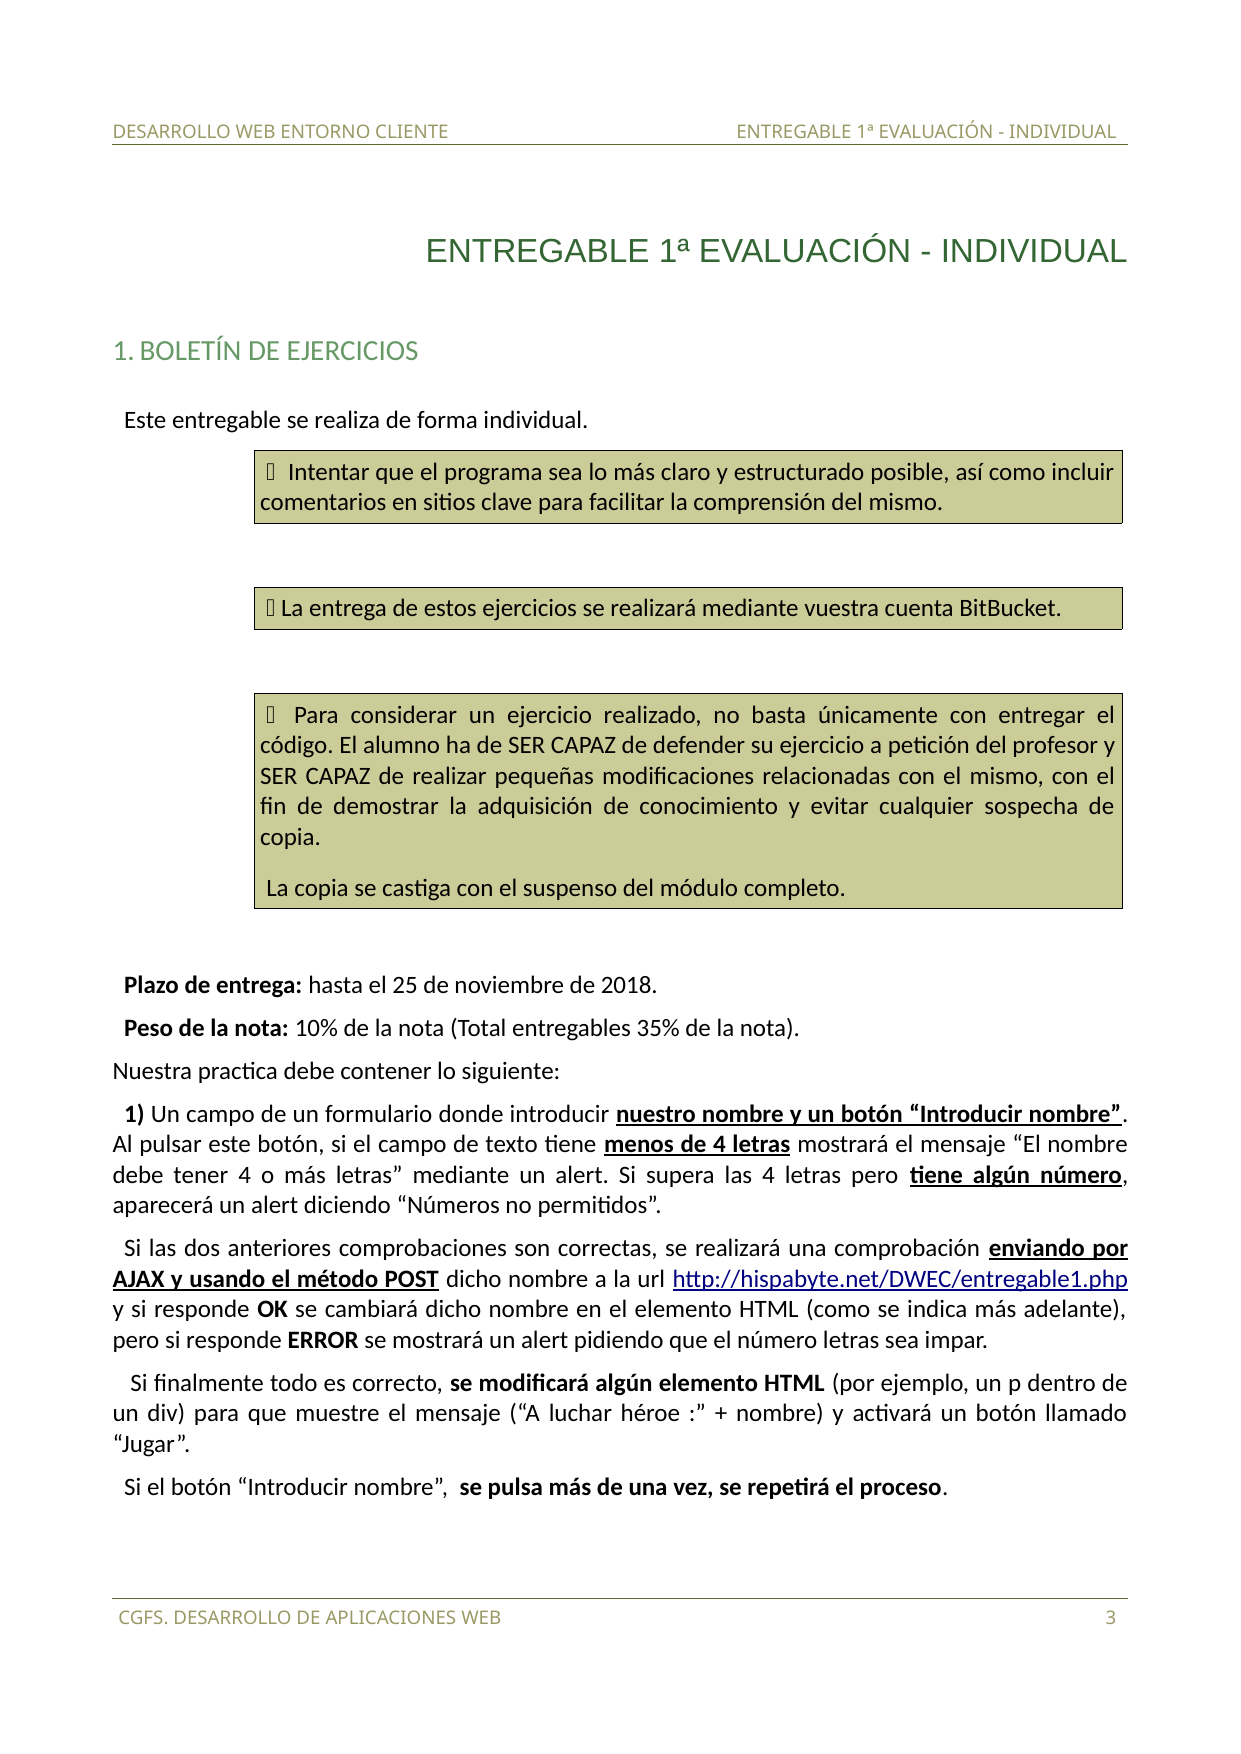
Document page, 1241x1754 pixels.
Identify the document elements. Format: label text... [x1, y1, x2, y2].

text  La entrega de estos ejercicios se realizará mediante vuestra cuenta BitBucket. [255, 588, 1122, 629]
text  Intentar que el programa sea lo más claro y estructurado posible, así como incluir comentarios en sitios clave para facilitar la comprensión del mismo. [255, 451, 1122, 523]
text La copia se castiga con el suspenso del módulo completo. [255, 866, 1122, 908]
text Si el botón “Introducir nombre”, se pulsa más de una vez, se repetirá el proceso. [112, 1471, 1128, 1501]
text Este entregable se realiza de forma individual. [112, 404, 1128, 434]
text Peso de la nota: 10% de la nota (Total entregables 35% de la nota). [112, 1012, 1128, 1043]
text  Para considerar un ejercicio realizado, no basta únicamente con entregar el código. El alumno ha de SER CAPAZ de defender su ejercicio a petición del profesor y SER CAPAZ de realizar pequeñas modificaciones relacionadas con el mismo, con el fin de demostrar la adquisición de conocimiento y evitar cualquier sospecha de copia. [255, 694, 1122, 851]
text Si las dos anteriores comprobaciones son correctas, se realizará una comprobación enviando por AJAX y usando el método POST dicho nombre a la url http://hispabyte.net/DWEC/entregable1.php y si responde OK se cambiará dicho nombre en el elemento HTML (como se indica más adelante), pero si responde ERROR se mostrará un alert pidiendo que el número letras sea impar. [112, 1232, 1128, 1354]
text 1) Un campo de un formulario donde introducir nuestro nombre y un botón “Introducir nombre”. Al pulsar este botón, si el campo de texto tiene menos de 4 letras mostrará el mensaje “El nombre debe tener 4 o más letras” mediante un alert. Si supera las 4 letras pero tiene algún número, aparecerá un alert diciendo “Números no permitidos”. [112, 1098, 1128, 1220]
text Plazo de entrega: hasta el 25 de noviembre de 2018. [112, 969, 1128, 1000]
text Si finalmente todo es correcto, se modificará algún elemento HTML (por ejemplo, un p dentro de un div) para que muestre el mensaje (“A luchar héroe :” + nombre) y activará un botón llamado “Jugar”. [112, 1367, 1128, 1458]
subtitle Boletín de ejercicios [112, 332, 1128, 368]
text Nuestra practica debe contener lo siguiente: [112, 1055, 1128, 1086]
text Entregable 1ª Evaluación - Individual [112, 231, 1128, 269]
